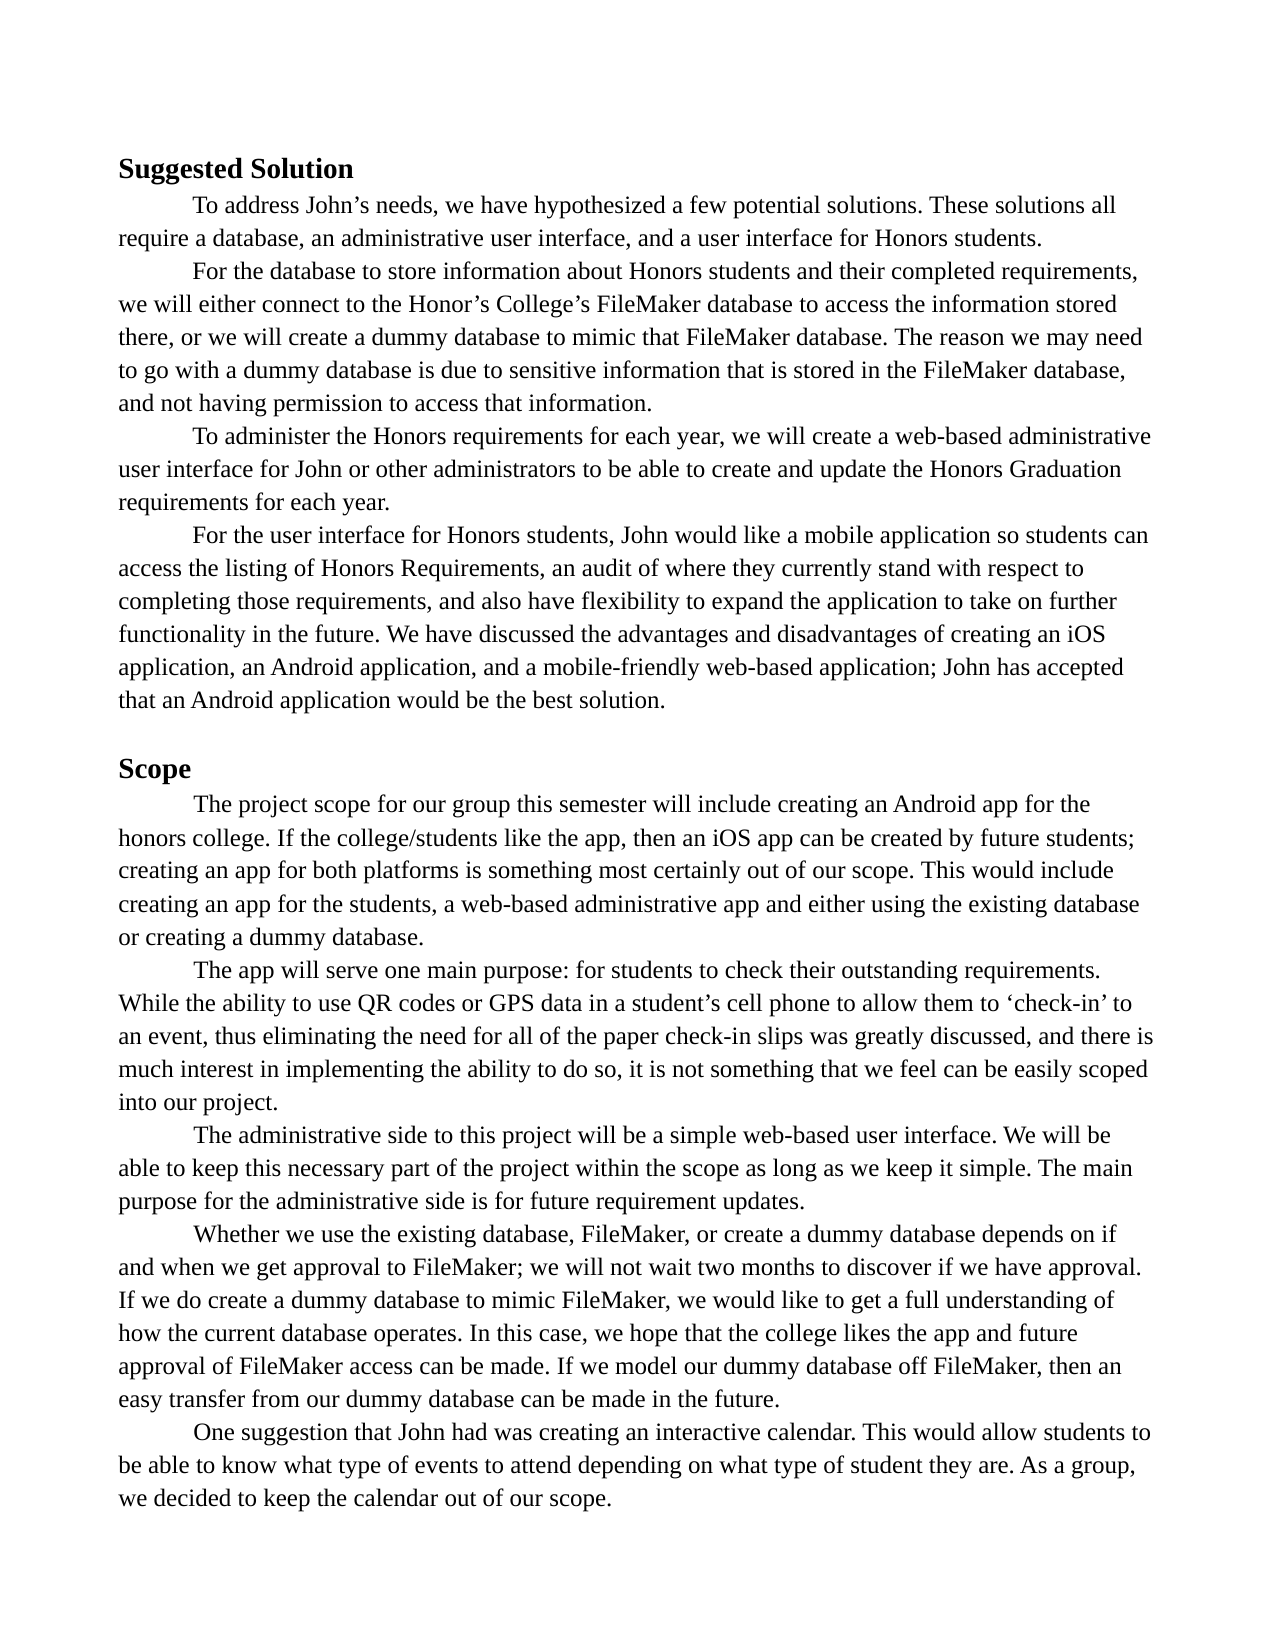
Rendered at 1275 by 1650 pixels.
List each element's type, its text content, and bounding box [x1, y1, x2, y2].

text For the database to store information about Honors students and their completed requirements, we will either connect to the Honor’s College’s FileMaker database to access the information stored there, or we will create a dummy database to mimic that FileMaker database. The reason we may need to go with a dummy database is due to sensitive information that is stored in the FileMaker database, and not having permission to access that information. [118, 256, 1157, 417]
text Scope [118, 751, 1157, 784]
text One suggestion that John had was creating an interactive calendar. This would allow students to be able to know what type of events to attend depending on what type of student they are. As a group, we decided to keep the calendar out of our scope. [118, 1417, 1157, 1512]
text The app will serve one main purpose: for students to check their outstanding requirements. While the ability to use QR codes or GPS data in a student’s cell phone to allow them to ‘check-in’ to an event, thus eliminating the need for all of the paper check-in slips was greatly discussed, and there is much interest in implementing the ability to do so, it is not something that we feel can be easily scoped into our project. [118, 955, 1157, 1116]
text For the user interface for Honors students, John would like a mobile application so students can access the listing of Honors Requirements, an audit of where they currently stand with respect to completing those requirements, and also have flexibility to expand the application to take on further functionality in the future. We have discussed the advantages and disadvantages of creating an iOS application, an Android application, and a mobile-friendly web-based application; John has accepted that an Android application would be the best solution. [118, 520, 1157, 714]
text Whether we use the existing database, FileMaker, or create a dummy database depends on if and when we get approval to FileMaker; we will not wait two months to discover if we have approval. If we do create a dummy database to mimic FileMaker, we would like to get a full understanding of how the current database operates. In this case, we hope that the college likes the app and future approval of FileMaker access can be made. If we model our dummy database off FileMaker, then an easy transfer from our dummy database can be made in the future. [118, 1219, 1157, 1413]
text The project scope for our group this semester will include creating an Android app for the honors college. If the college/students like the app, then an iOS app can be created by future students; creating an app for both platforms is something most certainly out of our scope. This would include creating an app for the students, a web-based administrative app and either using the existing database or creating a dummy database. [118, 789, 1157, 950]
text To administer the Honors requirements for each year, we will create a web-based administrative user interface for John or other administrators to be able to create and update the Honors Graduation requirements for each year. [118, 421, 1157, 516]
text To address John’s needs, we have hypothesized a few potential solutions. These solutions all require a database, an administrative user interface, and a user interface for Honors students. [118, 190, 1157, 251]
text Suggested Solution [118, 151, 1157, 185]
text The administrative side to this project will be a simple web-based user interface. We will be able to keep this necessary part of the project within the scope as long as we keep it simple. The main purpose for the administrative side is for future requirement updates. [118, 1120, 1157, 1214]
